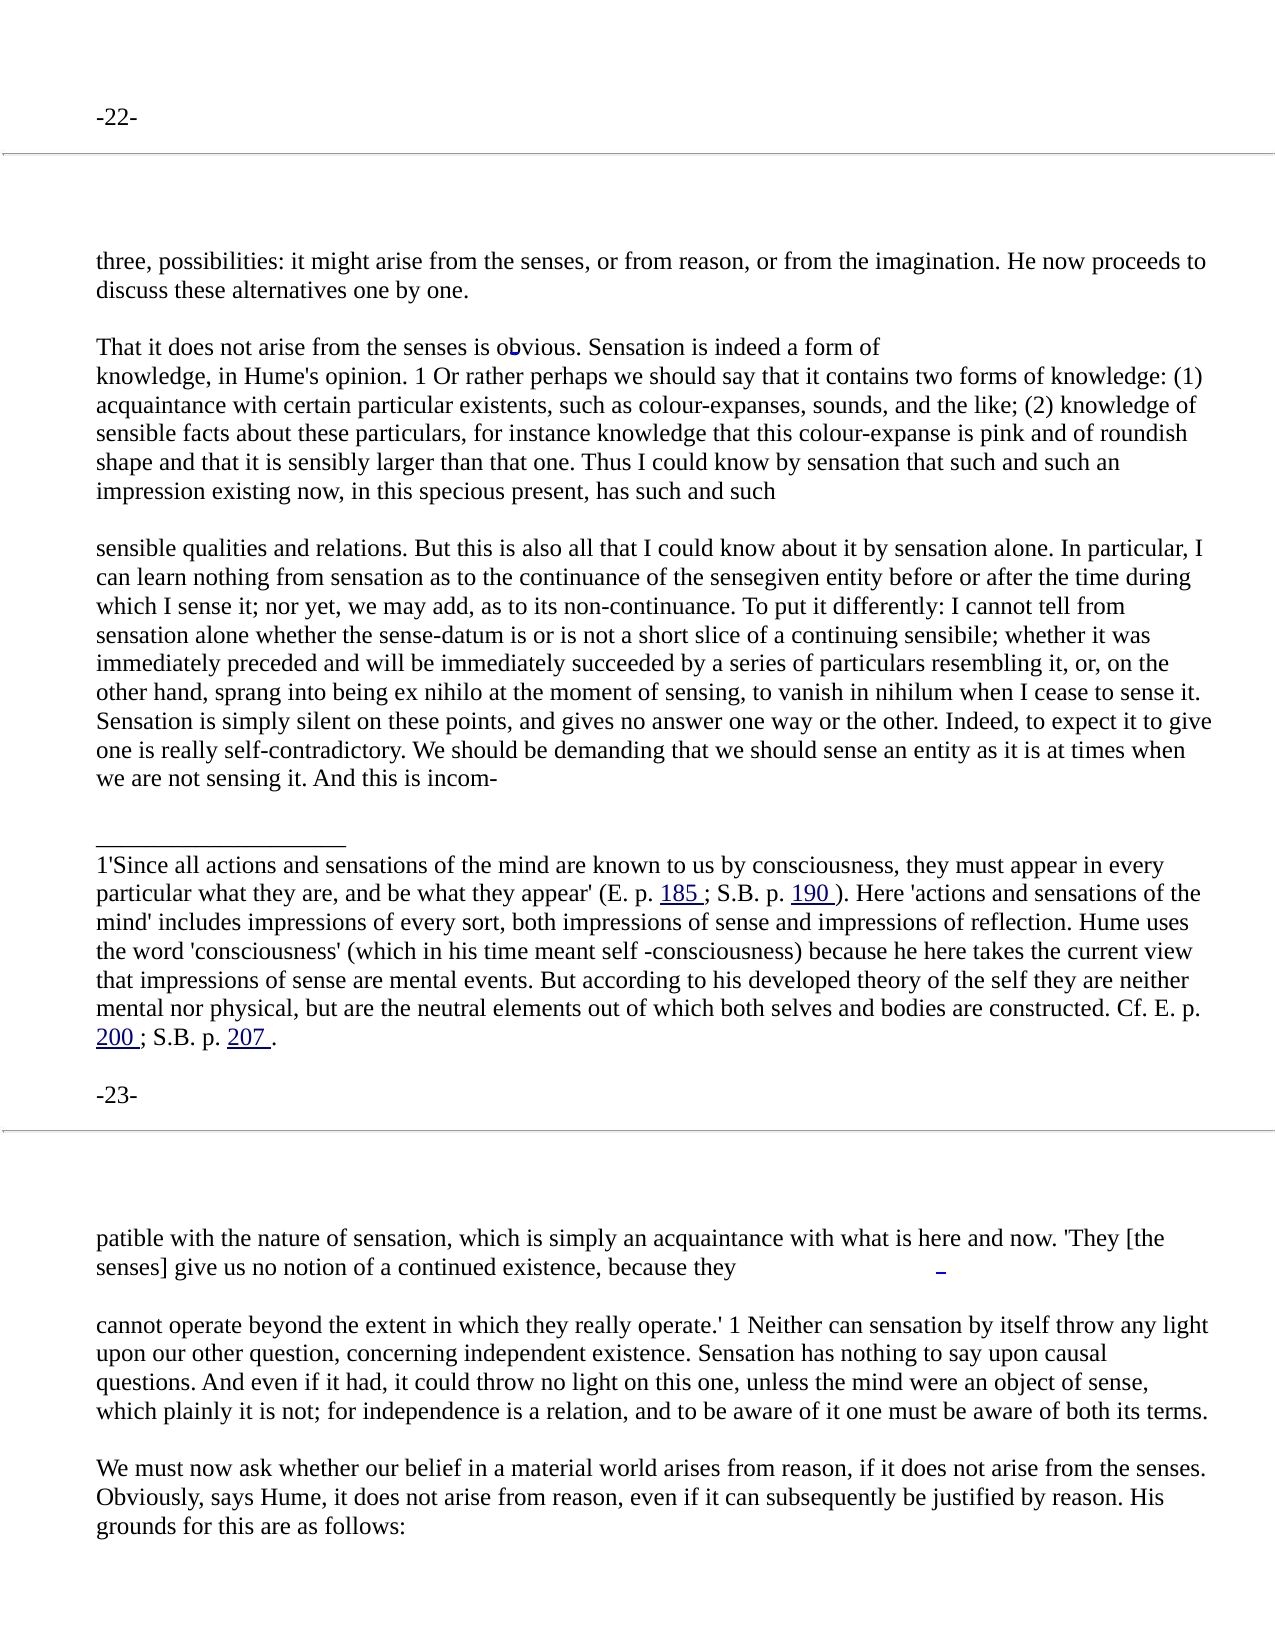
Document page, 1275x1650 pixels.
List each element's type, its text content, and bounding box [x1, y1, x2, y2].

text We must now ask whether our belief in a material world arises from reason, if it does not arise from the senses. Obviously, says Hume, it does not arise from reason, even if it can subsequently be justified by reason. His grounds for this are as follows: [96, 1453, 1212, 1540]
text knowledge, in Hume's opinion. 1 Or rather perhaps we should say that it contains two forms of knowledge: (1) acquaintance with certain particular existents, such as colour-expanses, sounds, and the like; (2) knowledge of sensible facts about these particulars, for instance knowledge that this colour-expanse is pink and of roundish shape and that it is sensibly larger than that one. Thus I could know by sensation that such and such an impression existing now, in this specious present, has such and such [96, 361, 1212, 505]
text three, possibilities: it might arise from the senses, or from reason, or from the imagination. He now proceeds to discuss these alternatives one by one. [96, 246, 1212, 303]
text 1'Since all actions and sensations of the mind are known to us by consciousness, they must appear in every particular what they are, and be what they appear' (E. p. 185 ; S.B. p. 190 ). Here 'actions and sensations of the mind' includes impressions of every sort, both impressions of sense and impressions of reflection. Hume uses the word 'consciousness' (which in his time meant self -consciousness) because he here takes the current view that impressions of sense are mental events. But according to his developed theory of the self they are neither mental nor physical, but are the neutral elements out of which both selves and bodies are constructed. Cf. E. p. 200 ; S.B. p. 207 . [96, 850, 1212, 1051]
text -23- [96, 1080, 1212, 1108]
picture [0, 149, 1275, 158]
text cannot operate beyond the extent in which they really operate.' 1 Neither can sensation by itself throw any light upon our other question, concerning independent existence. Sensation has nothing to say upon causal questions. And even if it had, it could throw no light on this one, unless the mind were an object of sense, which plainly it is not; for independence is a relation, and to be aware of it one must be aware of both its terms. [96, 1310, 1212, 1425]
picture [0, 1126, 1275, 1135]
text patible with the nature of sensation, which is simply an acquaintance with what is here and now. 'They [the senses] give us no notion of a continued existence, because they [96, 1223, 1212, 1281]
text ____________________ [96, 821, 1212, 850]
text That it does not arise from the senses is obvious. Sensation is indeed a form of [96, 332, 1212, 361]
text sensible qualities and relations. But this is also all that I could know about it by sensation alone. In particular, I can learn nothing from sensation as to the continuance of the sensegiven entity before or after the time during which I sense it; nor yet, we may add, as to its non-continuance. To put it differently: I cannot tell from sensation alone whether the sense-datum is or is not a short slice of a continuing sensibile; whether it was immediately preceded and will be immediately succeeded by a series of particulars resembling it, or, on the other hand, sprang into being ex nihilo at the moment of sensing, to vanish in nihilum when I cease to sense it. Sensation is simply silent on these points, and gives no answer one way or the other. Indeed, to expect it to give one is really self-contradictory. We should be demanding that we should sense an entity as it is at times when we are not sensing it. And this is incom- [96, 533, 1212, 792]
text -22- [96, 102, 1212, 131]
